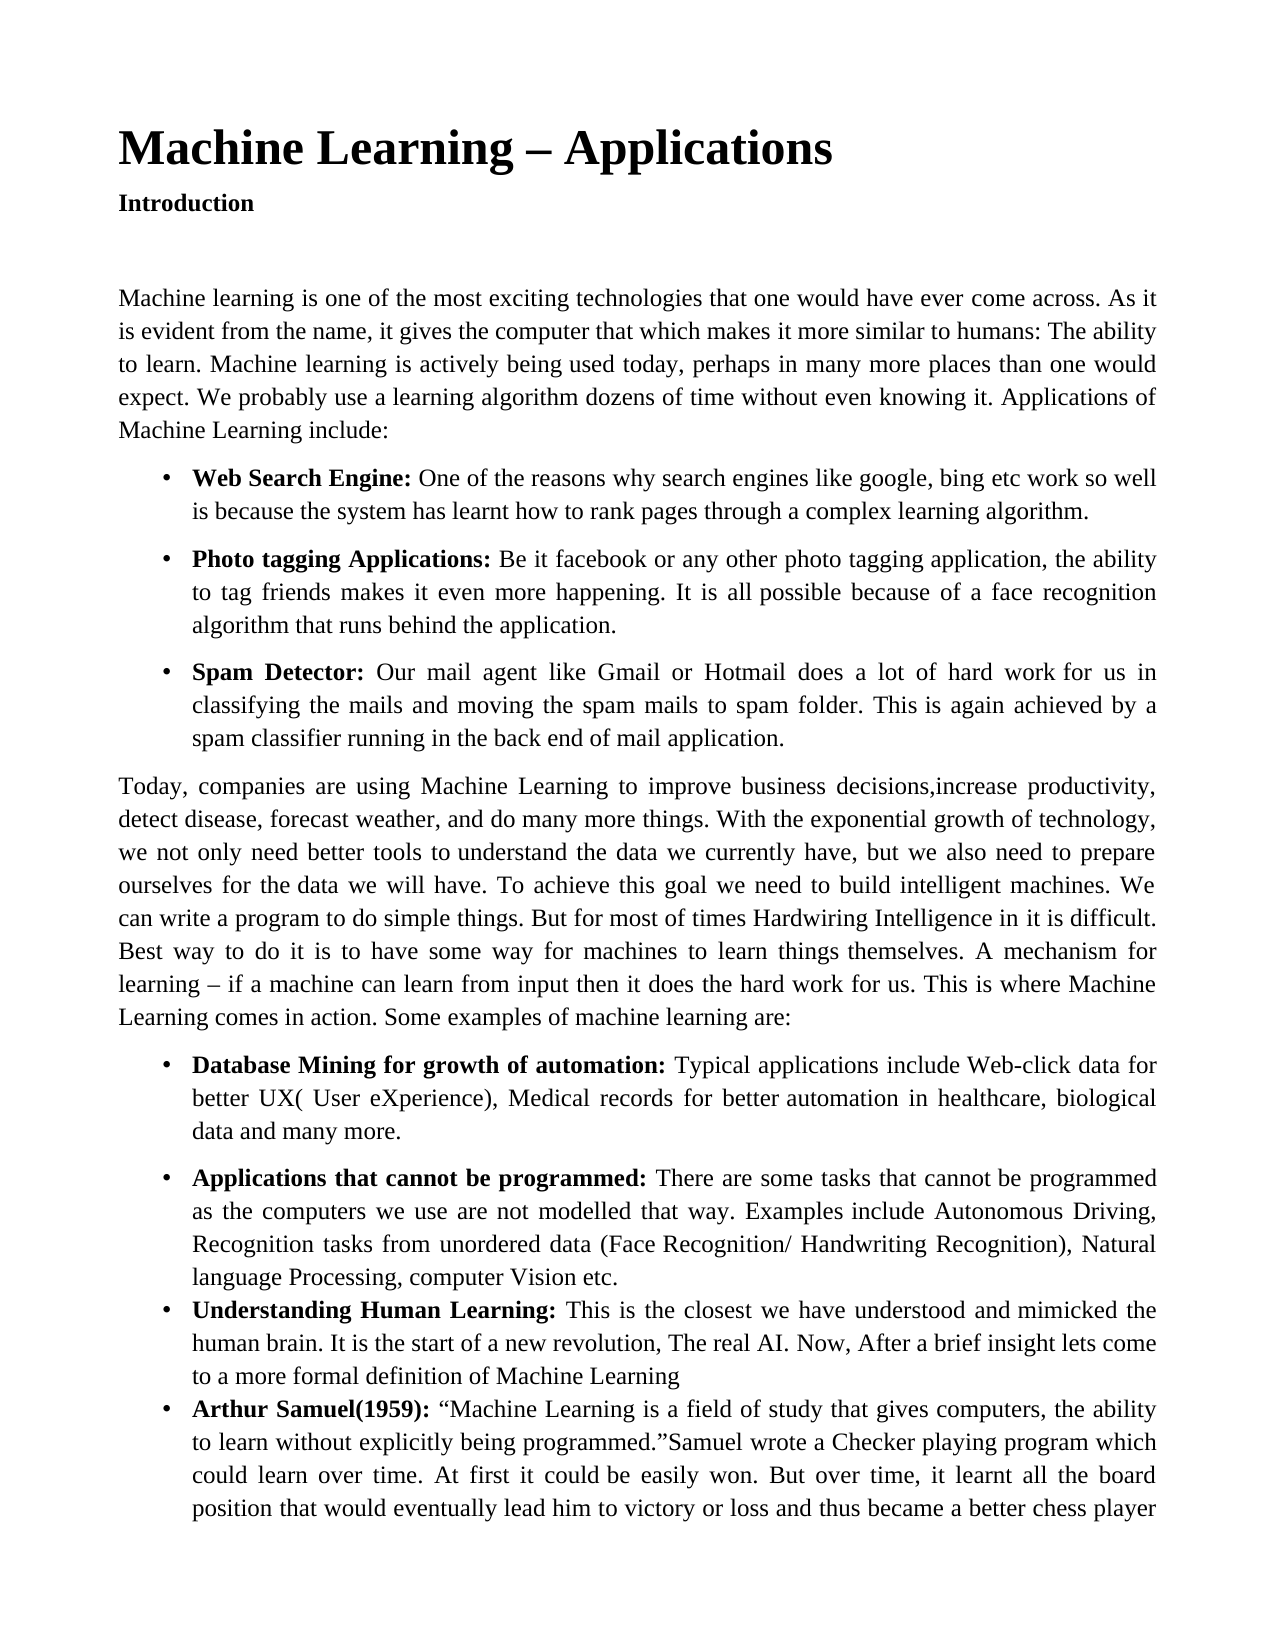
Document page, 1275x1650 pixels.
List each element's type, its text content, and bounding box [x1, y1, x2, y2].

text Today, companies are using Machine Learning to improve business decisions,increase productivity, detect disease, forecast weather, and do many more things. With the exponential growth of technology, we not only need better tools to understand the data we currently have, but we also need to prepare ourselves for the data we will have. To achieve this goal we need to build intelligent machines. We can write a program to do simple things. But for most of times Hardwiring Intelligence in it is difficult. Best way to do it is to have some way for machines to learn things themselves. A mechanism for learning – if a machine can learn from input then it does the hard work for us. This is where Machine Learning comes in action. Some examples of machine learning are: [118, 771, 1157, 1031]
text Machine learning is one of the most exciting technologies that one would have ever come across. As it is evident from the name, it gives the computer that which makes it more similar to humans: The ability to learn. Machine learning is actively being used today, perhaps in many more places than one would expect. We probably use a learning algorithm dozens of time without even knowing it. Applications of Machine Learning include: [118, 283, 1157, 444]
text Introduction [118, 188, 1157, 217]
list Arthur Samuel(1959): “Machine Learning is a field of study that gives computers, the ability to learn without explicitly being programmed.”Samuel wrote a Checker playing program which could learn over time. At first it could be easily won. But over time, it learnt all the board position that would eventually lead him to victory or loss and thus became a better chess player [162, 1394, 1157, 1522]
list Spam Detector: Our mail agent like Gmail or Hotmail does a lot of hard work for us in classifying the mails and moving the spam mails to spam folder. This is again achieved by a spam classifier running in the back end of mail application. [162, 657, 1157, 752]
list Database Mining for growth of automation: Typical applications include Web-click data for better UX( User eXperience), Medical records for better automation in healthcare, biological data and many more. [162, 1050, 1157, 1144]
list Applications that cannot be programmed: There are some tasks that cannot be programmed as the computers we use are not modelled that way. Examples include Autonomous Driving, Recognition tasks from unordered data (Face Recognition/ Handwriting Recognition), Natural language Processing, computer Vision etc. [162, 1163, 1157, 1291]
list Web Search Engine: One of the reasons why search engines like google, bing etc work so well is because the system has learnt how to rank pages through a complex learning algorithm. [162, 463, 1157, 525]
subtitle Machine Learning – Applications [118, 118, 1157, 176]
list Understanding Human Learning: This is the closest we have understood and mimicked the human brain. It is the start of a new revolution, The real AI. Now, After a brief insight lets come to a more formal definition of Machine Learning [162, 1295, 1157, 1390]
list Photo tagging Applications: Be it facebook or any other photo tagging application, the ability to tag friends makes it even more happening. It is all possible because of a face recognition algorithm that runs behind the application. [162, 544, 1157, 638]
